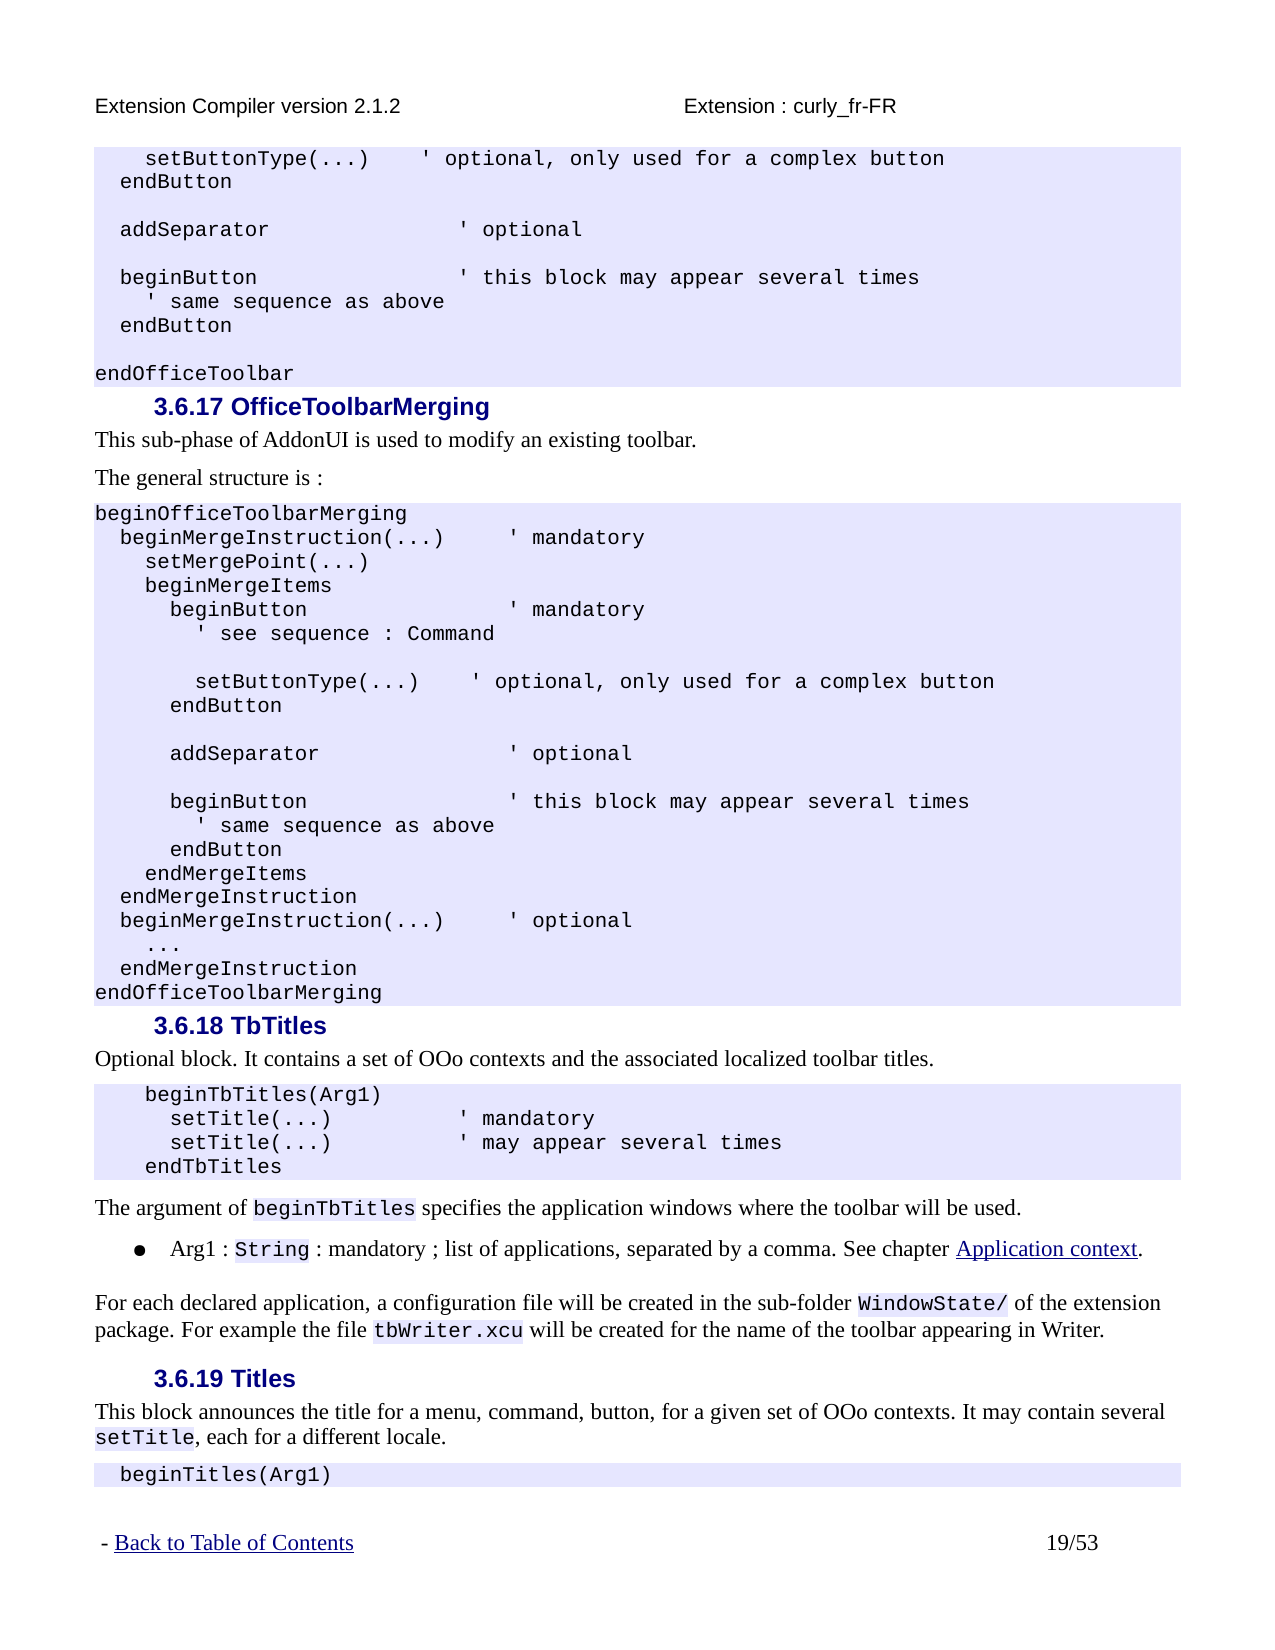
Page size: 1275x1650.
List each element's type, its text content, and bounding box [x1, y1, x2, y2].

text This block announces the title for a menu, command, button, for a given set of OOo contexts. It may contain several setTitle, each for a different locale. [94, 1398, 1181, 1451]
text beginButton ' this block may appear several times [94, 791, 1181, 814]
text endMergeInstruction [94, 886, 1181, 910]
text endOfficeToolbarMerging [94, 982, 1181, 1006]
text addSeparator ' optional [94, 743, 1181, 767]
text beginTbTitles(Arg1) [94, 1084, 1181, 1108]
text ' same sequence as above [94, 291, 1181, 315]
text The argument of beginTbTitles specifies the application windows where the toolbar will be used. [94, 1194, 1181, 1221]
text For each declared application, a configuration file will be created in the sub-folder WindowState/ of the extension package. For example the file tbWriter.xcu will be created for the name of the toolbar appearing in Writer. [94, 1290, 1181, 1344]
text setTitle(...) ' mandatory [94, 1108, 1181, 1132]
text endButton [94, 315, 1181, 339]
text endMergeItems [94, 862, 1181, 886]
text beginMergeInstruction(...) ' optional [94, 910, 1181, 934]
text ' see sequence : Command [94, 623, 1181, 647]
text beginOfficeToolbarMerging [94, 503, 1181, 527]
text endButton [94, 695, 1181, 719]
text The general structure is : [94, 465, 1181, 491]
text beginMergeItems [94, 575, 1181, 599]
text beginButton ' this block may appear several times [94, 267, 1181, 291]
subtitle OfficeToolbarMerging [153, 393, 1181, 421]
text endOfficeToolbar [94, 363, 1181, 387]
list Arg1 : String : mandatory ; list of applications, separated by a comma. See chapter Application context. [132, 1236, 1181, 1263]
text beginButton ' mandatory [94, 599, 1181, 623]
text endButton [94, 171, 1181, 195]
text beginMergeInstruction(...) ' mandatory [94, 527, 1181, 551]
subtitle TbTitles [153, 1012, 1181, 1040]
text endTbTitles [94, 1156, 1181, 1180]
subtitle Titles [153, 1364, 1181, 1393]
text setMergePoint(...) [94, 551, 1181, 575]
text endButton [94, 838, 1181, 862]
text This sub-phase of AddonUI is used to modify an existing toolbar. [94, 427, 1181, 452]
text beginTitles(Arg1) [94, 1463, 1181, 1487]
text setTitle(...) ' may appear several times [94, 1132, 1181, 1156]
text setButtonType(...) ' optional, only used for a complex button [94, 671, 1181, 695]
text endMergeInstruction [94, 958, 1181, 982]
text setButtonType(...) ' optional, only used for a complex button [94, 147, 1181, 171]
text addSeparator ' optional [94, 219, 1181, 243]
text Optional block. It contains a set of OOo contexts and the associated localized toolbar titles. [94, 1046, 1181, 1072]
text ' same sequence as above [94, 814, 1181, 838]
text ... [94, 934, 1181, 958]
